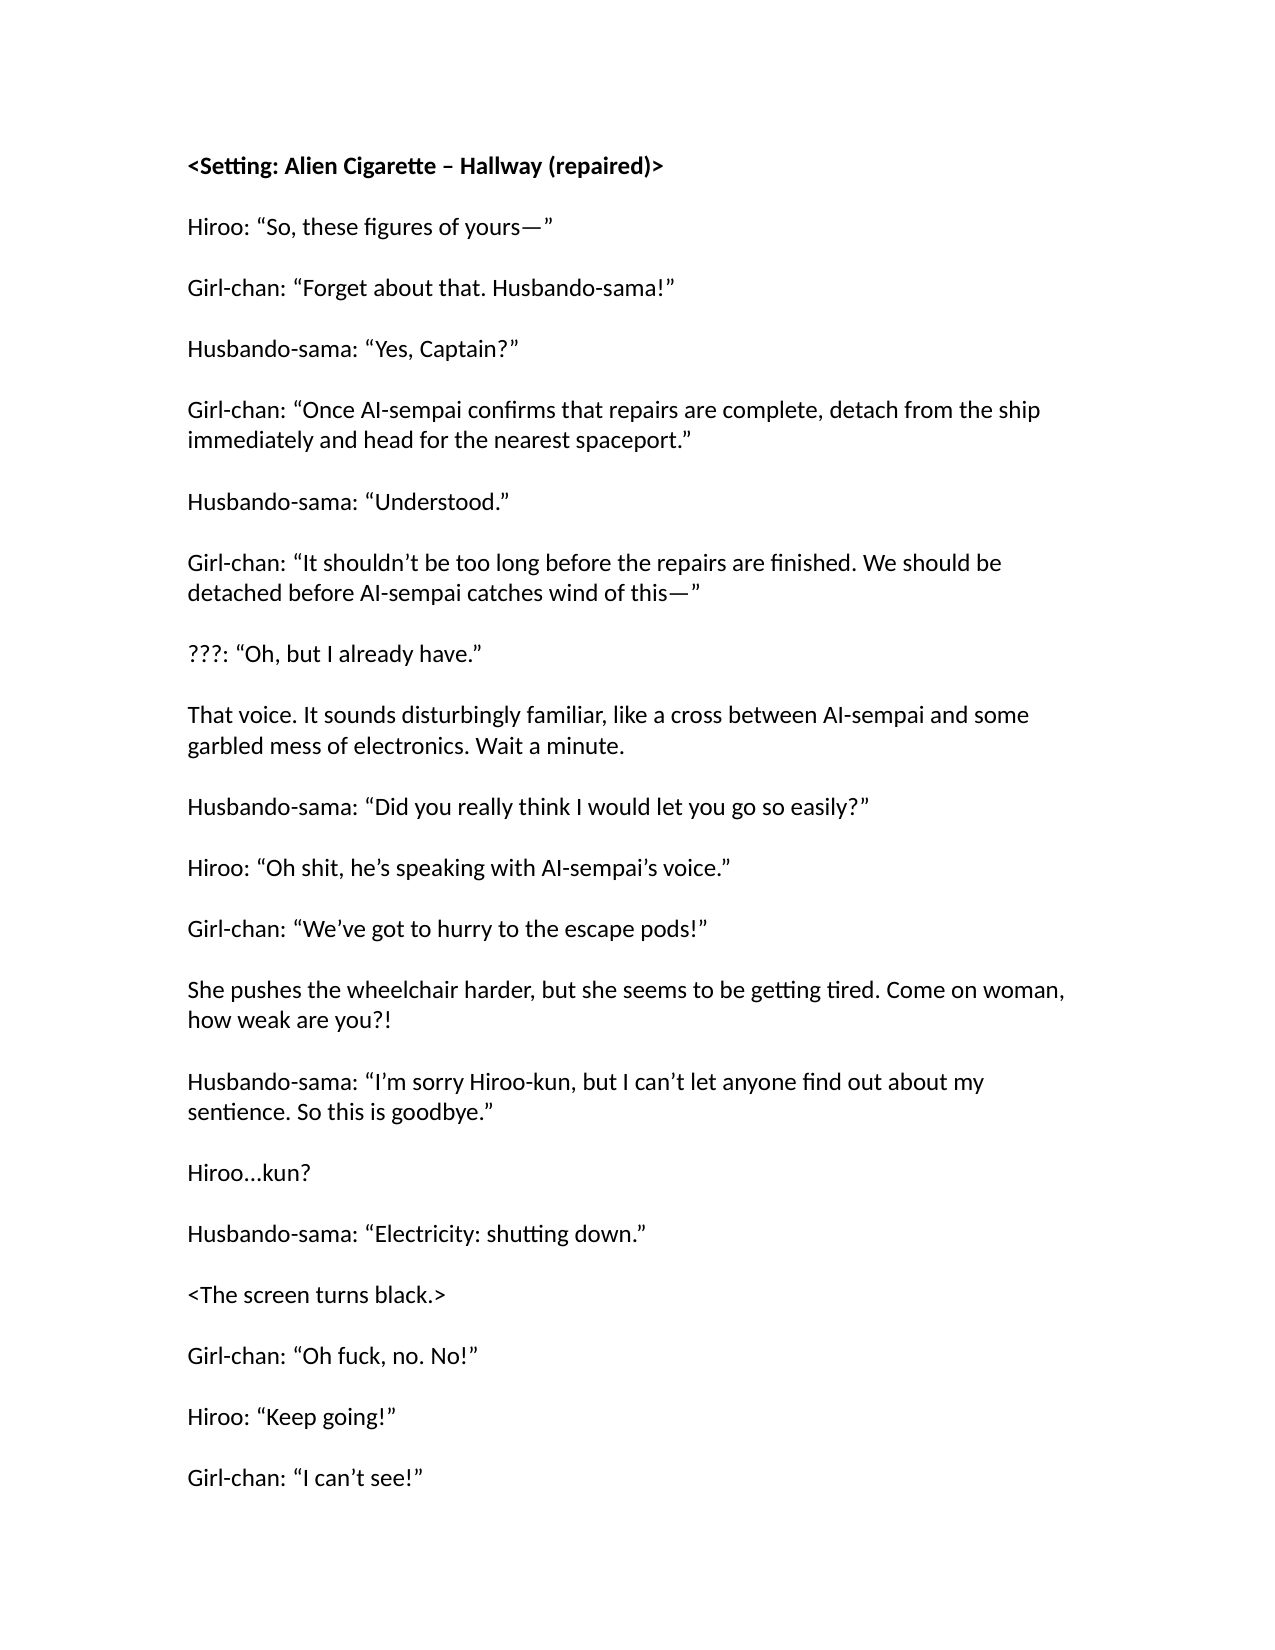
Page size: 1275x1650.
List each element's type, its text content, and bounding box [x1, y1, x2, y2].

text Girl-chan: “It shouldn’t be too long before the repairs are finished. We should be detached before AI-sempai catches wind of this—” [187, 547, 1087, 608]
text Husbando-sama: “Did you really think I would let you go so easily?” [187, 791, 1087, 821]
text Hiroo: “So, these figures of yours—” [187, 211, 1087, 242]
text ???: “Oh, but I already have.” [187, 638, 1087, 669]
text Girl-chan: “I can’t see!” [187, 1462, 1087, 1493]
text Hiroo...kun? [187, 1157, 1087, 1188]
text Girl-chan: “We’ve got to hurry to the escape pods!” [187, 913, 1087, 943]
text Husbando-sama: “Electricity: shutting down.” [187, 1218, 1087, 1249]
text That voice. It sounds disturbingly familiar, like a cross between AI-sempai and some garbled mess of electronics. Wait a minute. [187, 699, 1087, 760]
text Girl-chan: “Once AI-sempai confirms that repairs are complete, detach from the ship immediately and head for the nearest spaceport.” [187, 394, 1087, 455]
text Husbando-sama: “I’m sorry Hiroo-kun, but I can’t let anyone find out about my sentience. So this is goodbye.” [187, 1066, 1087, 1127]
text <The screen turns black.> [187, 1279, 1087, 1310]
text She pushes the wheelchair harder, but she seems to be getting tired. Come on woman, how weak are you?! [187, 974, 1087, 1035]
text Husbando-sama: “Understood.” [187, 486, 1087, 516]
text Hiroo: “Oh shit, he’s speaking with AI-sempai’s voice.” [187, 852, 1087, 882]
text Girl-chan: “Forget about that. Husbando-sama!” [187, 272, 1087, 303]
text <Setting: Alien Cigarette – Hallway (repaired)> [187, 150, 1087, 181]
text Girl-chan: “Oh fuck, no. No!” [187, 1340, 1087, 1371]
text Husbando-sama: “Yes, Captain?” [187, 333, 1087, 364]
text Hiroo: “Keep going!” [187, 1401, 1087, 1432]
